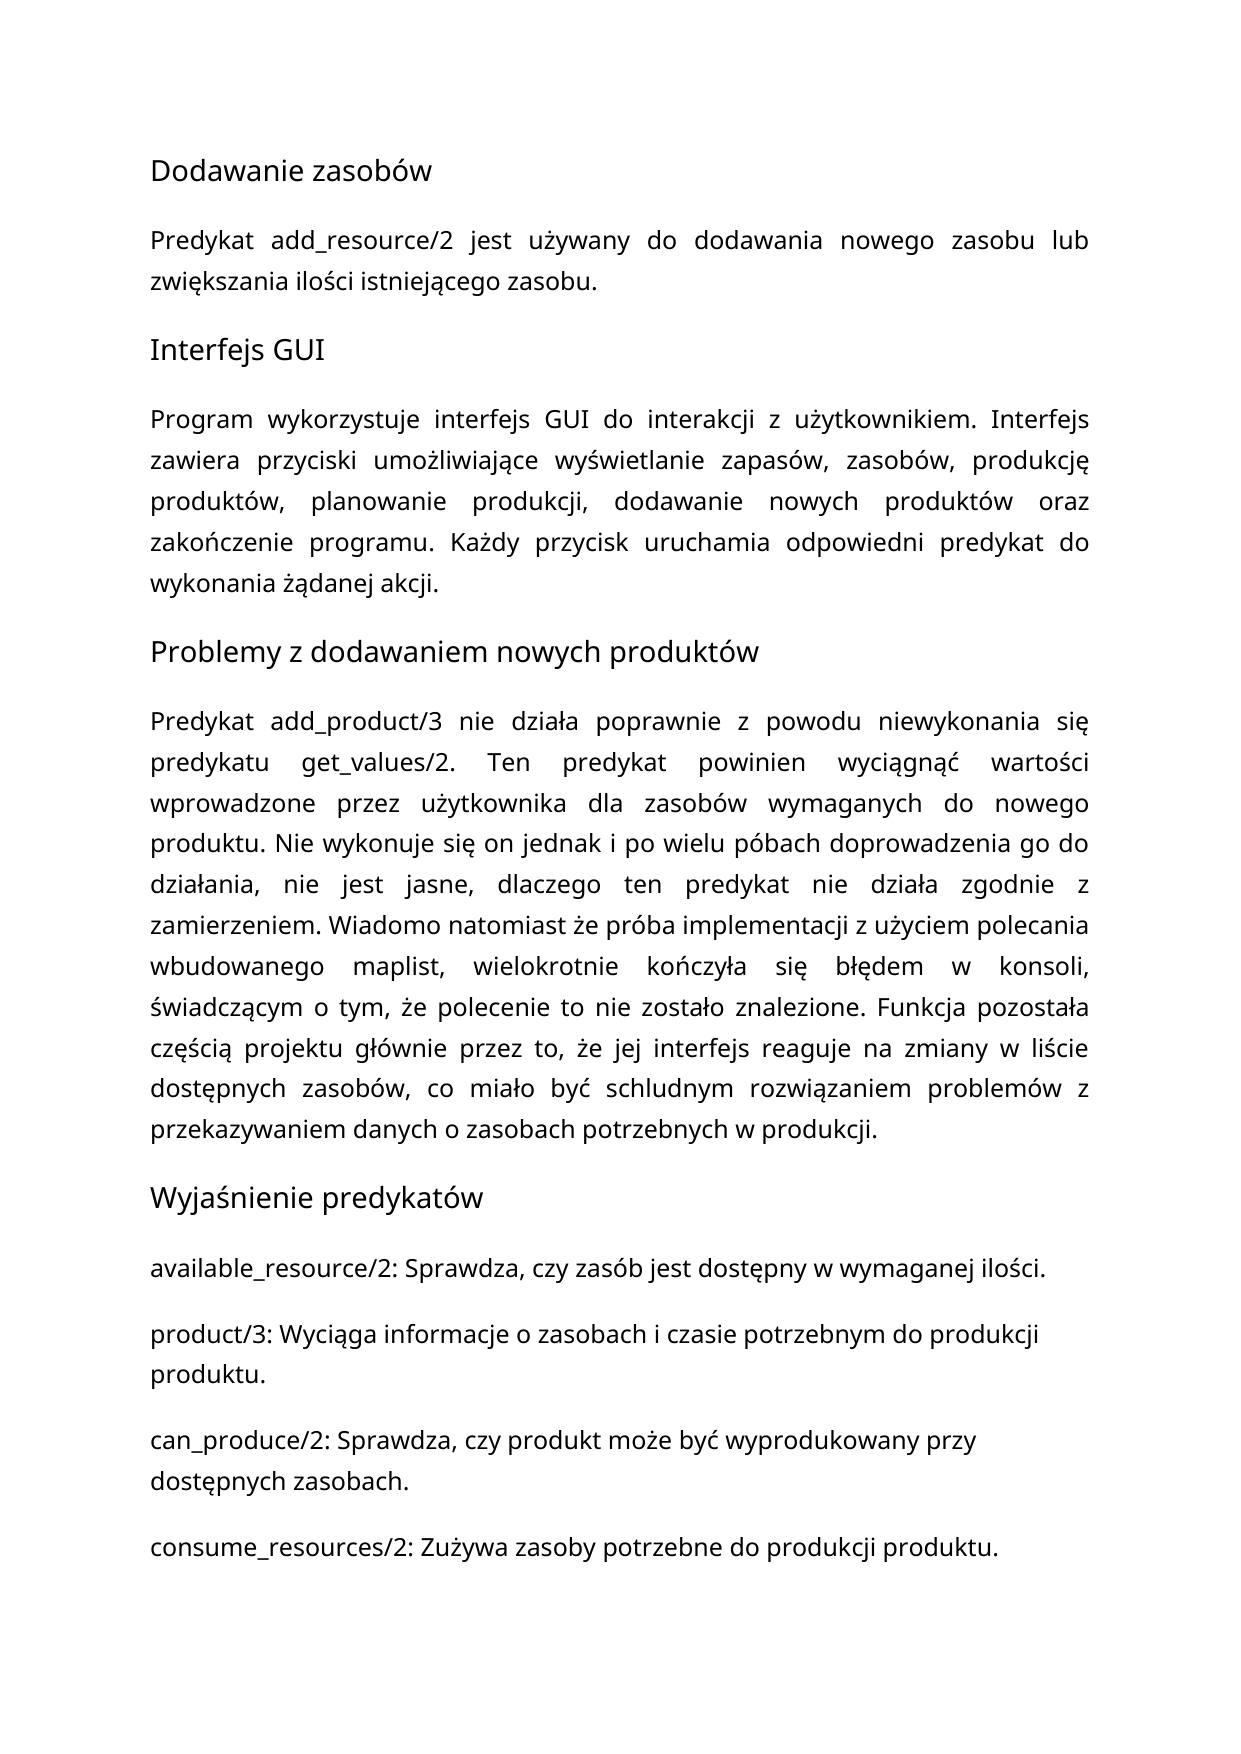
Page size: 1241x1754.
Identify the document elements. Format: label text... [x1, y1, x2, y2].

text Interfejs GUI [150, 329, 1091, 369]
text Wyjaśnienie predykatów [150, 1178, 1091, 1217]
text Predykat add_resource/2 jest używany do dodawania nowego zasobu lub zwiększania ilości istniejącego zasobu. [150, 223, 1091, 297]
text Predykat add_product/3 nie działa poprawnie z powodu niewykonania się predykatu get_values/2. Ten predykat powinien wyciągnąć wartości wprowadzone przez użytkownika dla zasobów wymaganych do nowego produktu. Nie wykonuje się on jednak i po wielu póbach doprowadzenia go do działania, nie jest jasne, dlaczego ten predykat nie działa zgodnie z zamierzeniem. Wiadomo natomiast że próba implementacji z użyciem polecania wbudowanego maplist, wielokrotnie kończyła się błędem w konsoli, świadczącym o tym, że polecenie to nie zostało znalezione. Funkcja pozostała częścią projektu głównie przez to, że jej interfejs reaguje na zmiany w liście dostępnych zasobów, co miało być schludnym rozwiązaniem problemów z przekazywaniem danych o zasobach potrzebnych w produkcji. [150, 704, 1091, 1146]
text can_produce/2: Sprawdza, czy produkt może być wyprodukowany przy dostępnych zasobach. [150, 1423, 1091, 1498]
text Problemy z dodawaniem nowych produktów [150, 631, 1091, 671]
text Dodawanie zasobów [150, 150, 1091, 190]
text consume_resources/2: Zużywa zasoby potrzebne do produkcji produktu. [150, 1529, 1091, 1564]
text available_resource/2: Sprawdza, czy zasób jest dostępny w wymaganej ilości. [150, 1250, 1091, 1284]
text Program wykorzystuje interfejs GUI do interakcji z użytkownikiem. Interfejs zawiera przyciski umożliwiające wyświetlanie zapasów, zasobów, produkcję produktów, planowanie produkcji, dodawanie nowych produktów oraz zakończenie programu. Każdy przycisk uruchamia odpowiedni predykat do wykonania żądanej akcji. [150, 402, 1091, 599]
text product/3: Wyciąga informacje o zasobach i czasie potrzebnym do produkcji produktu. [150, 1316, 1091, 1391]
